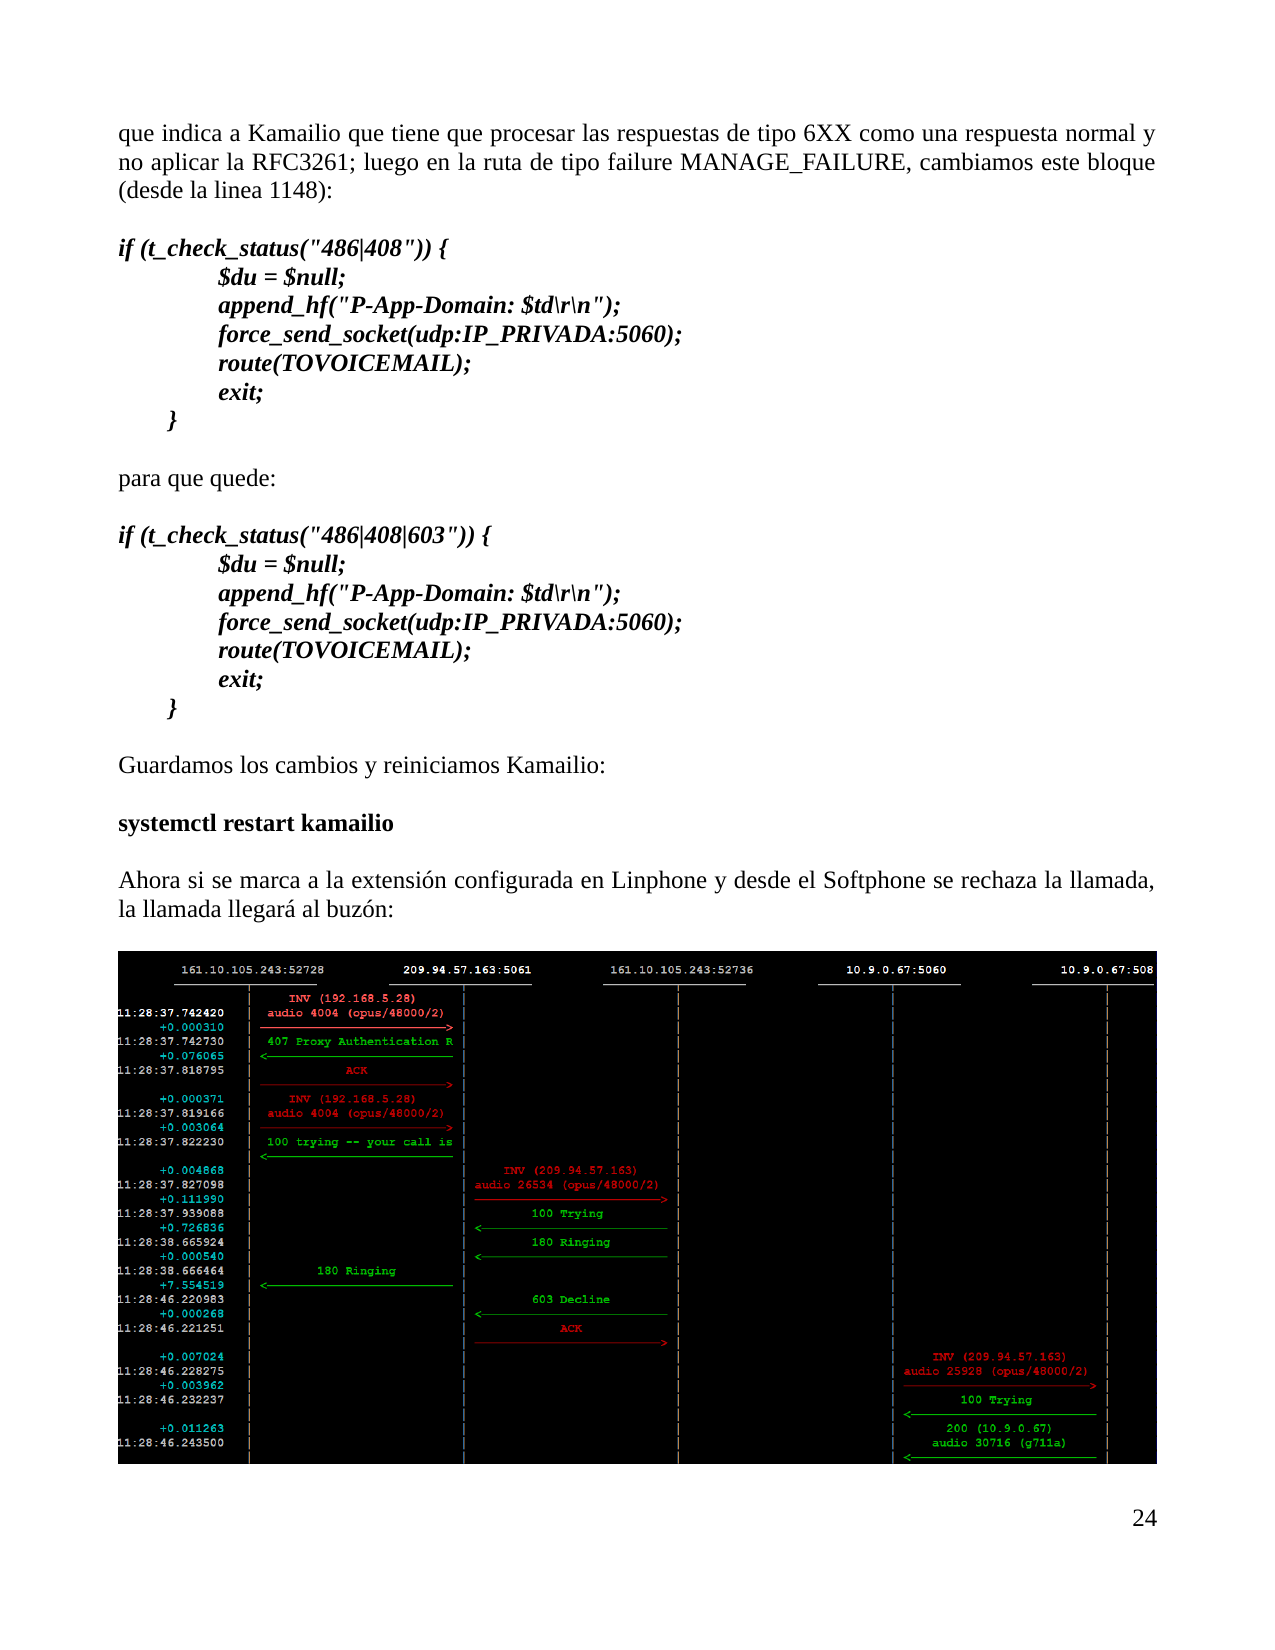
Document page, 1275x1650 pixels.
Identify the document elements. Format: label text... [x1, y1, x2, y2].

text Ahora si se marca a la extensión configurada en Linphone y desde el Softphone se rechaza la llamada, la llamada llegará al buzón: [118, 866, 1157, 923]
text route(TOVOICEMAIL); [118, 636, 1157, 664]
text append_hf("P-App-Domain: $td\r\n"); [118, 291, 1157, 319]
text } [118, 406, 1157, 434]
text $du = $null; [118, 262, 1157, 291]
text para que quede: [118, 463, 1157, 492]
text if (t_check_status("486|408|603")) { [118, 521, 1157, 549]
text que indica a Kamailio que tiene que procesar las respuestas de tipo 6XX como una respuesta normal y no aplicar la RFC3261; luego en la ruta de tipo failure MANAGE_FAILURE, cambiamos este bloque (desde la linea 1148): [118, 118, 1157, 204]
text append_hf("P-App-Domain: $td\r\n"); [118, 578, 1157, 607]
text systemctl restart kamailio [118, 808, 1157, 837]
text force_send_socket(udp:IP_PRIVADA:5060); [118, 319, 1157, 348]
text Guardamos los cambios y reiniciamos Kamailio: [118, 751, 1157, 779]
text exit; [118, 377, 1157, 406]
text force_send_socket(udp:IP_PRIVADA:5060); [118, 607, 1157, 636]
text exit; [118, 664, 1157, 693]
text $du = $null; [118, 549, 1157, 578]
text if (t_check_status("486|408")) { [118, 233, 1157, 262]
text } [118, 693, 1157, 722]
picture [118, 951, 1157, 1464]
text route(TOVOICEMAIL); [118, 348, 1157, 377]
